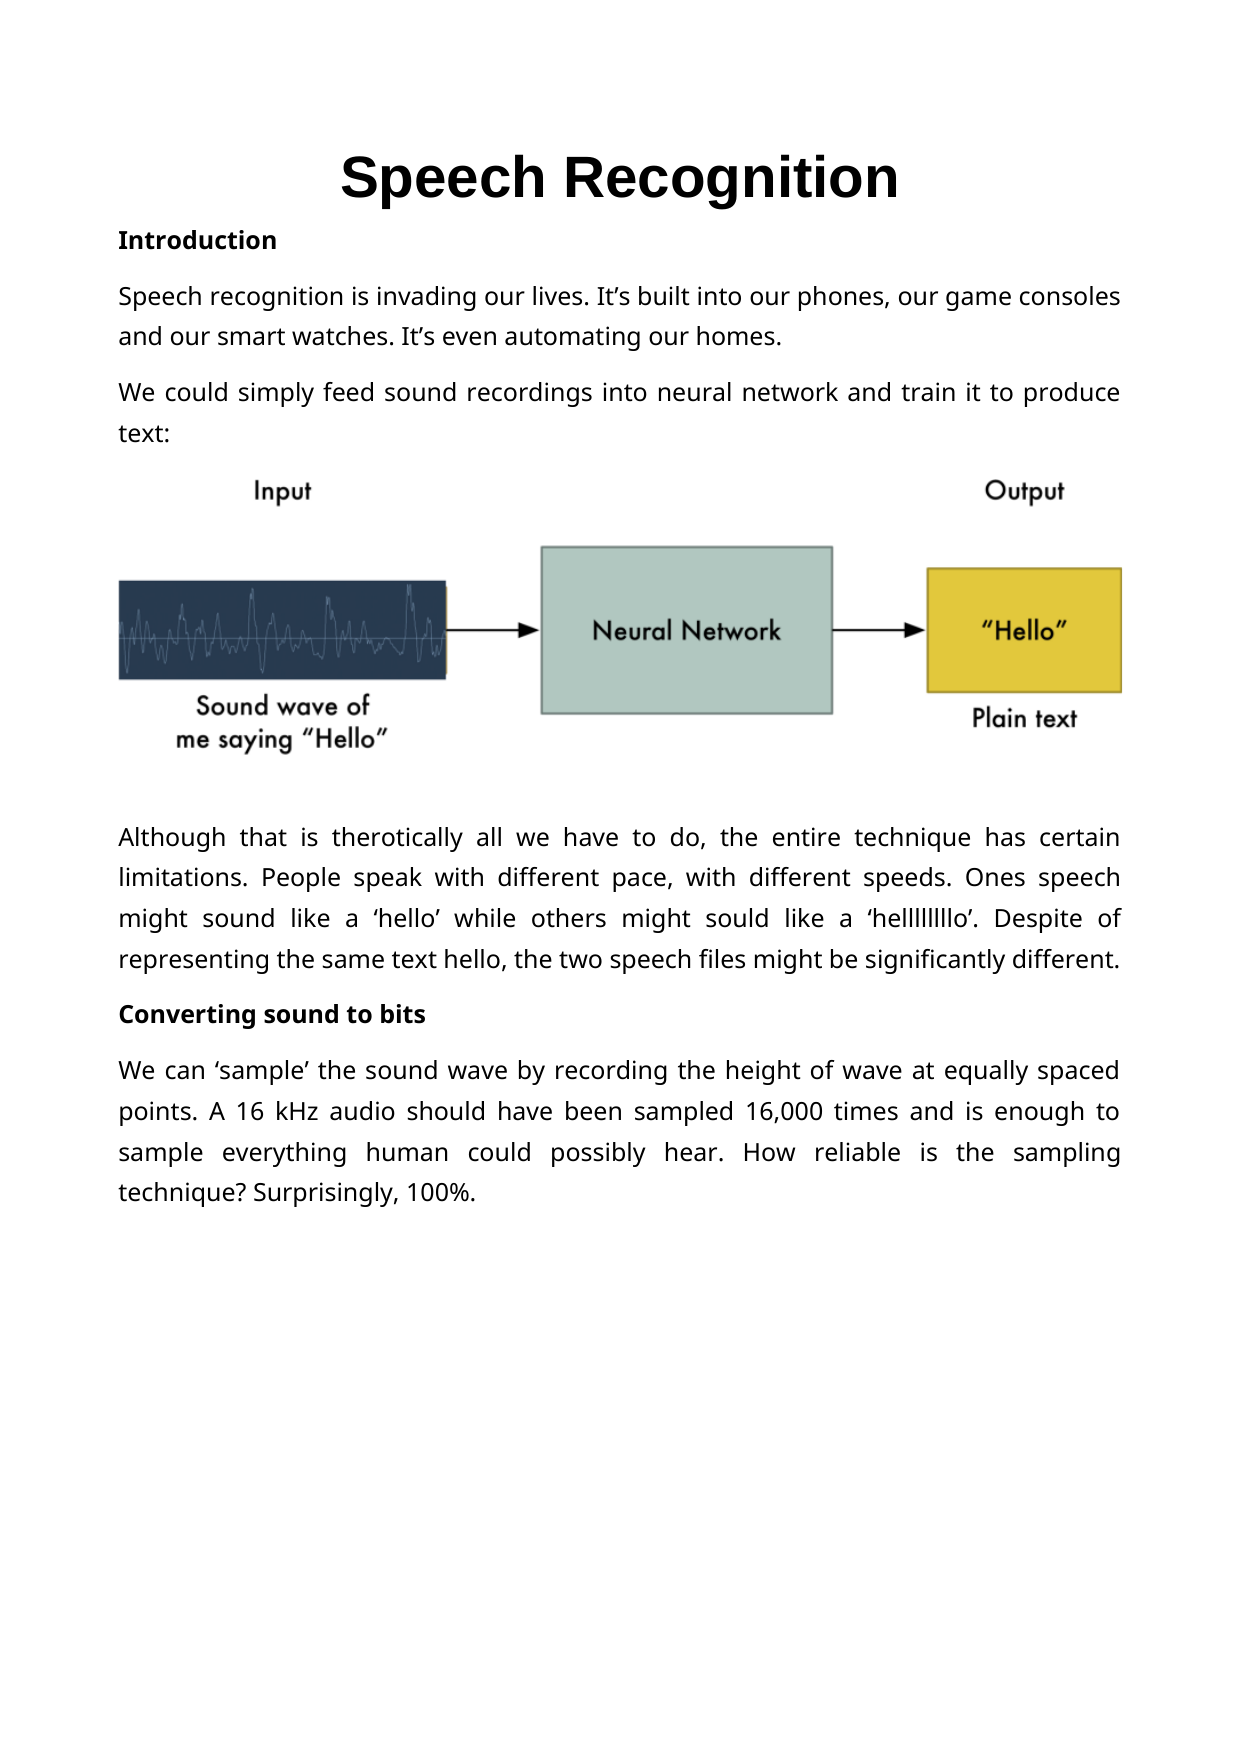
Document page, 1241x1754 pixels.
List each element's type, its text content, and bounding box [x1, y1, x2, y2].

text We can ‘sample’ the sound wave by recording the height of wave at equally spaced points. A 16 kHz audio should have been sampled 16,000 times and is enough to sample everything human could possibly hear. How reliable is the sampling technique? Surprisingly, 100%. [118, 1052, 1122, 1209]
text Introduction [118, 223, 1122, 257]
text Speech recognition is invading our lives. It’s built into our phones, our game consoles and our smart watches. It’s even automating our homes. [118, 278, 1122, 353]
text Although that is therotically all we have to do, the entire technique has certain limitations. People speak with different pace, with different speeds. Ones speech might sound like a ‘hello’ while others might sould like a ‘hellllllllo’. Despite of representing the same text hello, the two speech files might be significantly different. [118, 819, 1122, 976]
text Converting sound to bits [118, 997, 1122, 1031]
picture [118, 470, 1123, 757]
title Speech Recognition [118, 143, 1122, 210]
text We could simply feed sound recordings into neural network and train it to produce text: [118, 374, 1122, 449]
